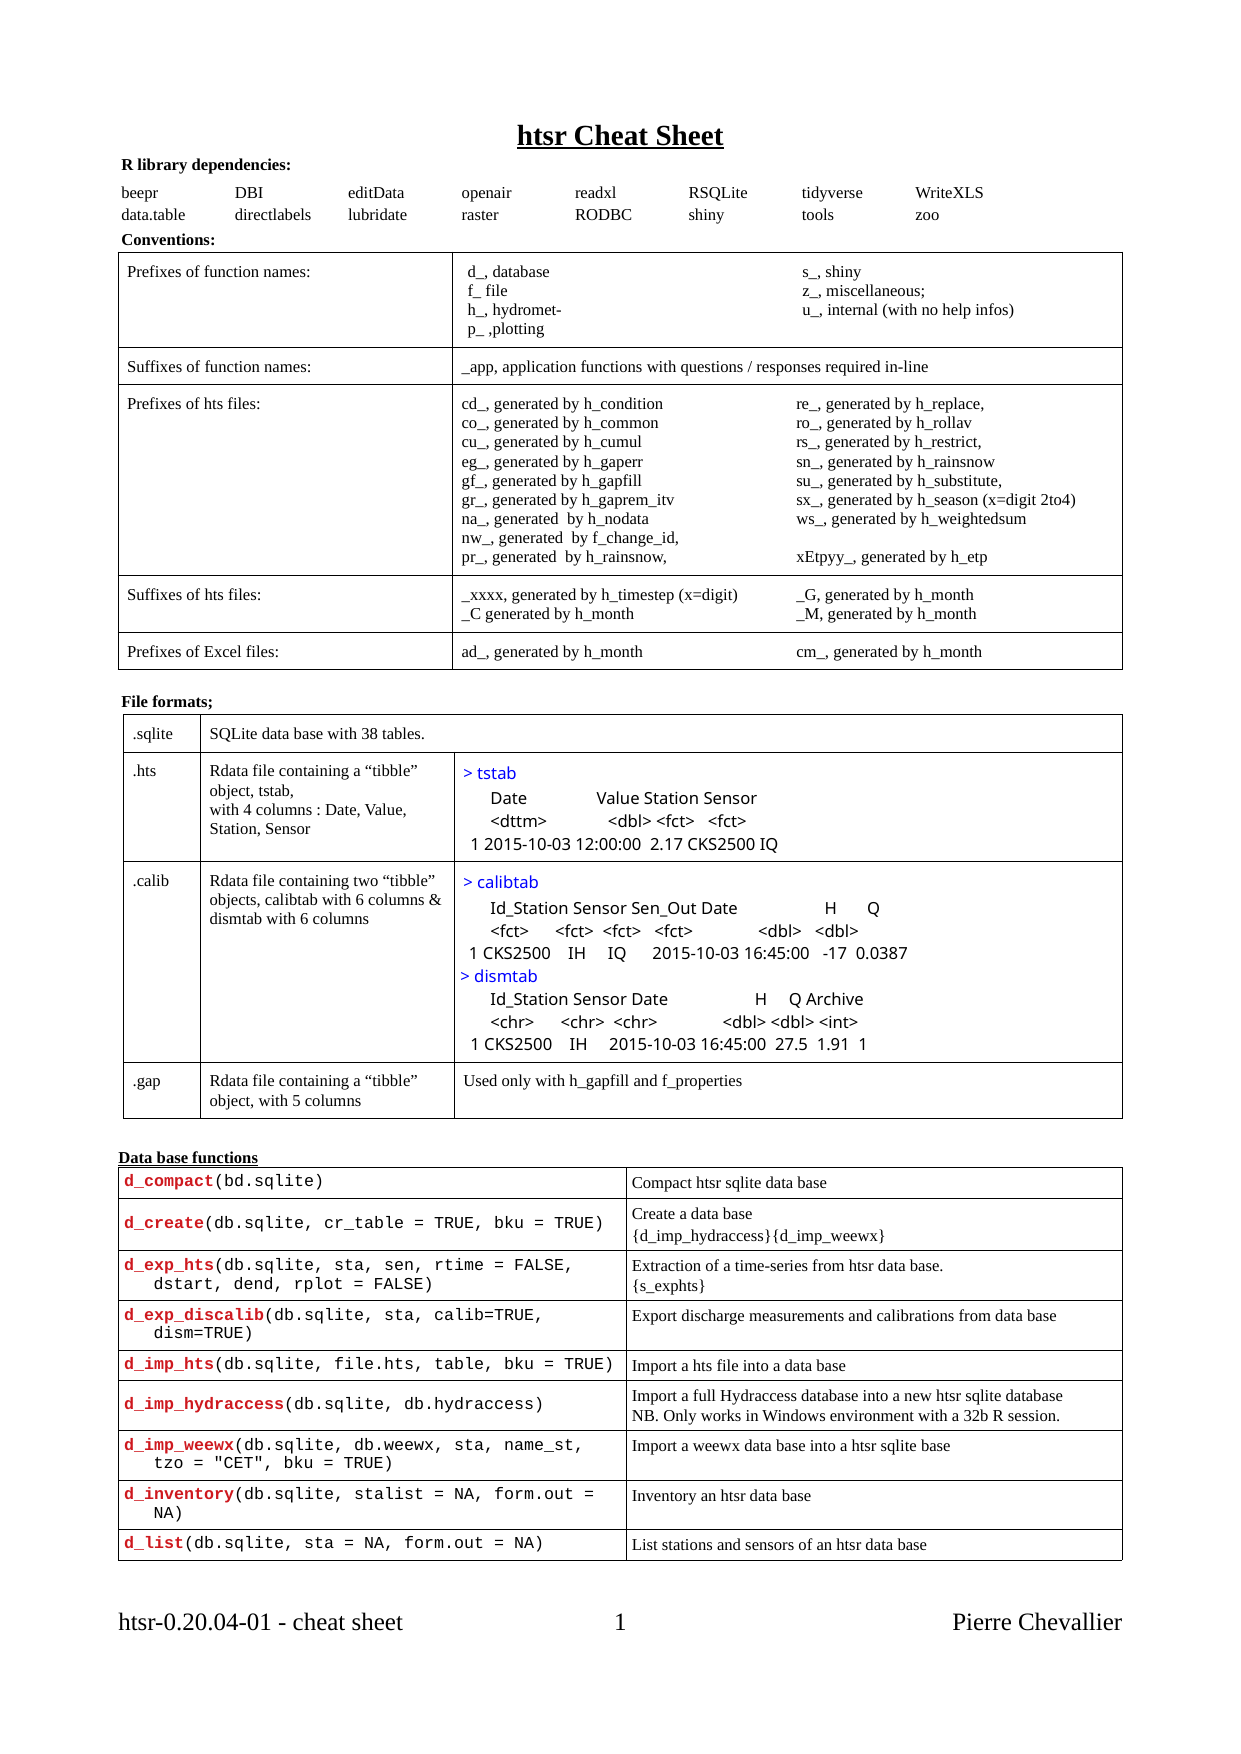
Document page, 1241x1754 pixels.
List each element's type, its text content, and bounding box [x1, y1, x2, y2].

text editData [345, 179, 441, 204]
table_header Compact htsr sqlite data base [627, 1168, 1122, 1198]
text directlabels [232, 204, 327, 227]
table_cell d_imp_hts(db.sqlite, file.hts, table, bku = TRUE) [119, 1351, 626, 1380]
table_cell re_, generated by h_replace, ro_, generated by h_rollav rs_, generated by h_restrict, sn_, generated by h_rainsnow su_, generated by h_substitute, sx_, generated by h_season (x=digit 2to4) ws_, generated by h_weightedsum xEtpyy_, generated by h_etp [788, 385, 1122, 575]
text DBI [232, 179, 327, 204]
text openair [458, 179, 554, 204]
table_header SQLite data base with 38 tables. [201, 715, 1122, 752]
text data.table [118, 204, 214, 227]
table_cell Rdata file containing a “tibble” object, with 5 columns [201, 1063, 454, 1118]
table_cell Export discharge measurements and calibrations from data base [627, 1301, 1122, 1349]
text tidyverse [799, 179, 894, 204]
table_cell Inventory an htsr data base [627, 1481, 1122, 1529]
text RODBC [572, 204, 668, 227]
table_cell Prefixes of hts files: [119, 385, 452, 575]
text Conventions: [118, 227, 1122, 252]
table_cell Rdata file containing a “tibble” object, tstab, with 4 columns : Date, Value, Station, Sensor [201, 753, 454, 861]
text shiny [685, 204, 781, 227]
table_cell Suffixes of function names: [119, 348, 452, 384]
text WriteXLS [912, 179, 1008, 204]
table_cell _G, generated by h_month _M, generated by h_month [788, 576, 1122, 632]
table_cell Used only with h_gapfill and f_properties [455, 1063, 1122, 1118]
text lubridate [345, 204, 441, 227]
table_cell Rdata file containing two “tibble” objects, calibtab with 6 columns & dismtab with 6 columns [201, 862, 454, 1062]
table_cell _app, application functions with questions / responses required in-line [453, 348, 1122, 384]
table_header .sqlite [124, 715, 200, 752]
text raster [458, 204, 554, 227]
table_cell Import a hts file into a data base [627, 1351, 1122, 1380]
table_header d_, database f_ file h_, hydromet- p_ ,plotting [453, 253, 787, 347]
table_cell Prefixes of Excel files: [119, 633, 452, 669]
table_header s_, shiny z_, miscellaneous; u_, internal (with no help infos) [788, 253, 1122, 347]
table_cell Import a weewx data base into a htsr sqlite base [627, 1431, 1122, 1479]
table_cell Extraction of a time-series from htsr data base. {s_exphts} [627, 1251, 1122, 1300]
table_cell ad_, generated by h_month [453, 633, 787, 669]
table_cell Suffixes of hts files: [119, 576, 452, 632]
table_cell d_exp_discalib(db.sqlite, sta, calib=TRUE, dism=TRUE) [119, 1301, 626, 1349]
text zoo [912, 204, 1008, 227]
table_cell .hts [124, 753, 200, 861]
table_cell d_create(db.sqlite, cr_table = TRUE, bku = TRUE) [119, 1199, 626, 1250]
table_cell d_list(db.sqlite, sta = NA, form.out = NA) [119, 1530, 626, 1559]
text File formats; [118, 692, 1122, 714]
table_cell cm_, generated by h_month [788, 633, 1122, 669]
table_cell .calib [124, 862, 200, 1062]
table_cell .gap [124, 1063, 200, 1118]
table_cell > calibtab Id_Station Sensor Sen_Out Date H Q <fct> <fct> <fct> <fct> <dbl> <dbl> 1 CKS2500 IH IQ 2015-10-03 16:45:00 -17 0.0387 > dismtab Id_Station Sensor Date H Q Archive <chr> <chr> <chr> <dbl> <dbl> <int> 1 CKS2500 IH 2015-10-03 16:45:00 27.5 1.91 1 [455, 862, 1122, 1062]
table_cell cd_, generated by h_condition co_, generated by h_common cu_, generated by h_cumul eg_, generated by h_gaperr gf_, generated by h_gapfill gr_, generated by h_gaprem_itv na_, generated by h_nodata nw_, generated by f_change_id, pr_, generated by h_rainsnow, [453, 385, 787, 575]
table_cell d_imp_hydraccess(db.sqlite, db.hydraccess) [119, 1381, 626, 1430]
text tools [799, 204, 894, 227]
table_cell Create a data base {d_imp_hydraccess}{d_imp_weewx} [627, 1199, 1122, 1250]
table_header Prefixes of function names: [119, 253, 452, 347]
text htsr Cheat Sheet [118, 118, 1122, 152]
table_cell List stations and sensors of an htsr data base [627, 1530, 1122, 1559]
text readxl [572, 179, 668, 204]
text beepr [118, 179, 214, 204]
text Data base functions [118, 1148, 1122, 1167]
table_cell > tstab Date Value Station Sensor <dttm> <dbl> <fct> <fct> 1 2015-10-03 12:00:00 2.17 CKS2500 IQ [455, 753, 1122, 861]
table_cell d_inventory(db.sqlite, stalist = NA, form.out = NA) [119, 1481, 626, 1529]
text RSQLite [685, 179, 781, 204]
text R library dependencies: [118, 152, 1122, 177]
table_cell d_imp_weewx(db.sqlite, db.weewx, sta, name_st, tzo = "CET", bku = TRUE) [119, 1431, 626, 1479]
table_header d_compact(bd.sqlite) [119, 1168, 626, 1198]
table_cell Import a full Hydraccess database into a new htsr sqlite database NB. Only works in Windows environment with a 32b R session. [627, 1381, 1122, 1430]
table_cell _xxxx, generated by h_timestep (x=digit) _C generated by h_month [453, 576, 787, 632]
table_cell d_exp_hts(db.sqlite, sta, sen, rtime = FALSE, dstart, dend, rplot = FALSE) [119, 1251, 626, 1300]
